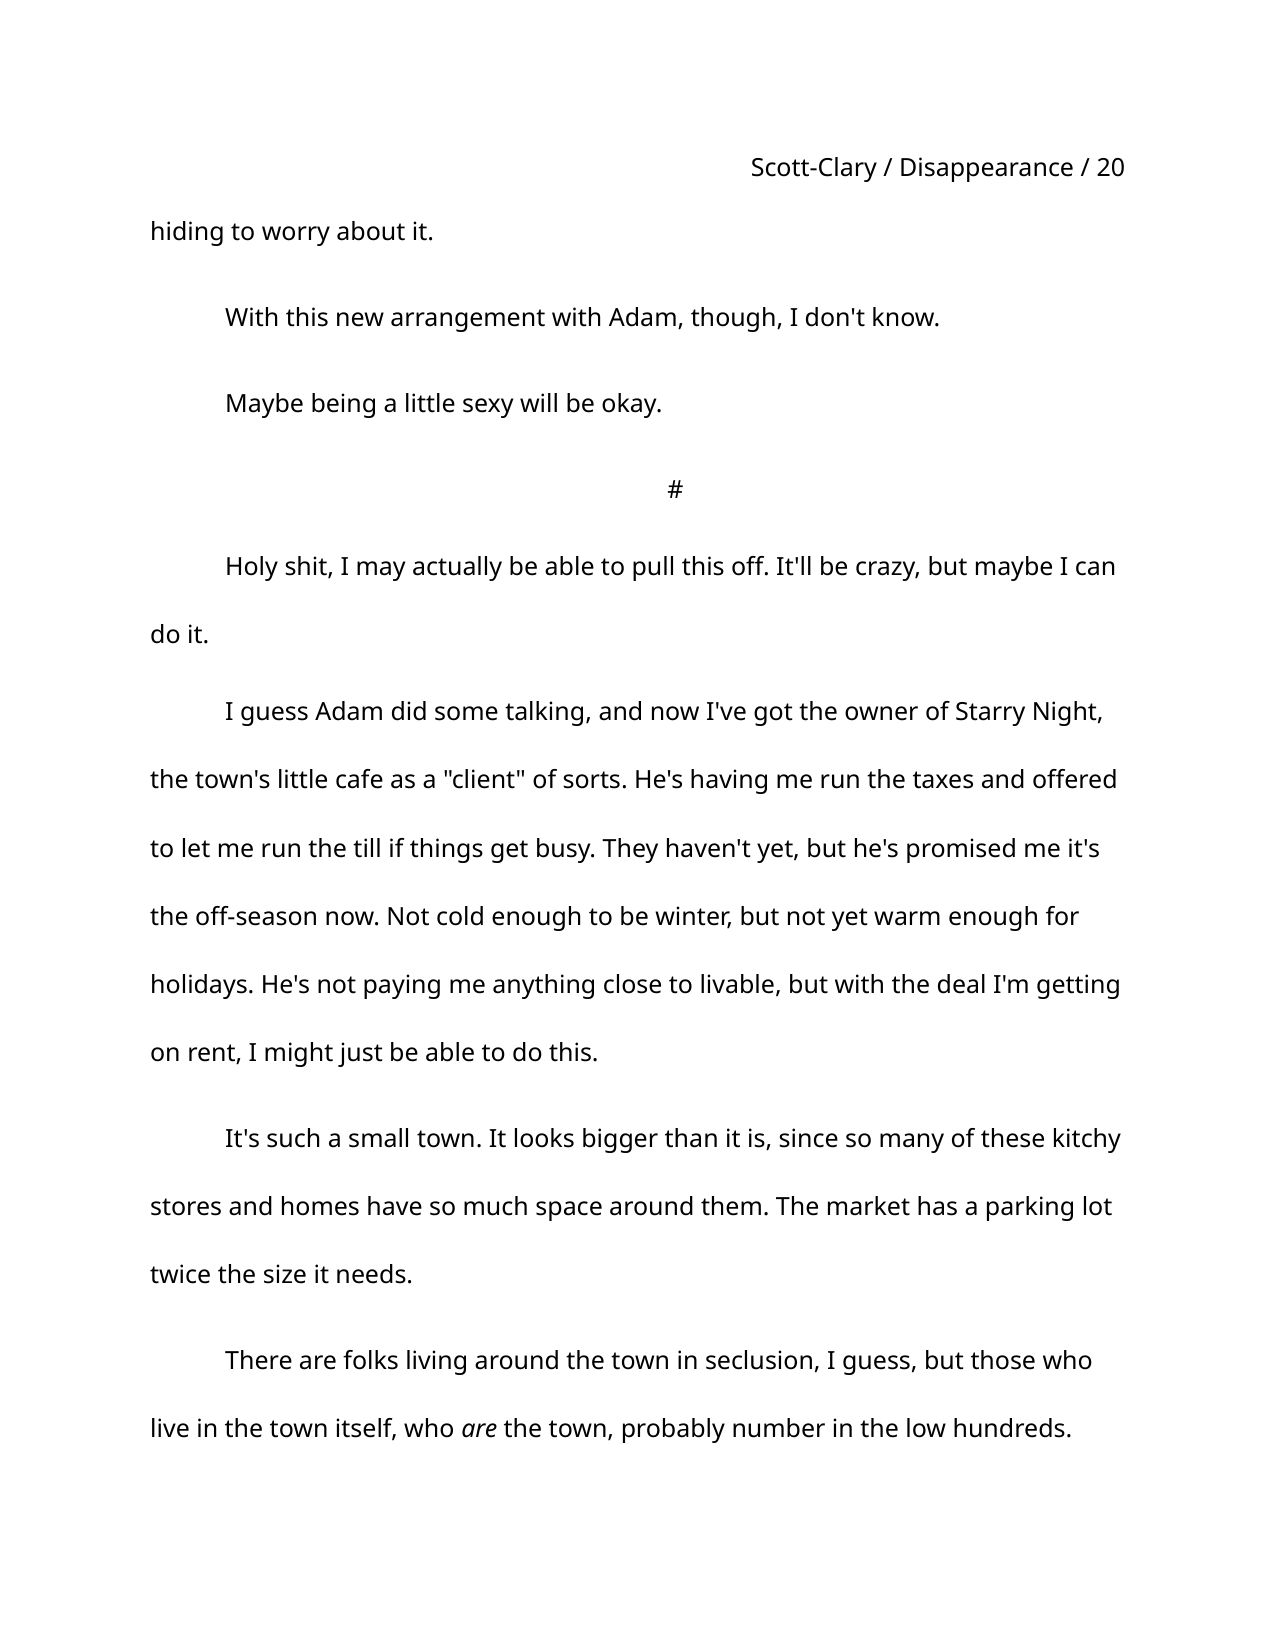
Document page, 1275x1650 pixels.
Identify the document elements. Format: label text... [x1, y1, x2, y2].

text hiding to worry about it. [150, 213, 1125, 248]
text There are folks living around the town in seclusion, I guess, but those who live in the town itself, who are the town, probably number in the low hundreds. [150, 1343, 1125, 1445]
text With this new arrangement with Adam, though, I don't know. [150, 299, 1125, 334]
text Holy shit, I may actually be able to pull this off. It'll be crazy, but maybe I can do it. [150, 549, 1125, 651]
text It's such a small town. It looks bigger than it is, since so many of these kitchy stores and homes have so much space around them. The market has a parking lot twice the size it needs. [150, 1121, 1125, 1291]
text I guess Adam did some talking, and now I've got the owner of Starry Night, the town's little cafe as a "client" of sorts. He's having me run the taxes and offered to let me run the till if things get busy. They haven't yet, but he's promised me it's the off-season now. Not cold enough to be winter, but not yet warm enough for holidays. He's not paying me anything close to livable, but with the deal I'm getting on rent, I might just be able to do this. [150, 694, 1125, 1069]
text Maybe being a little sexy will be okay. [150, 386, 1125, 420]
text # [150, 472, 1125, 506]
